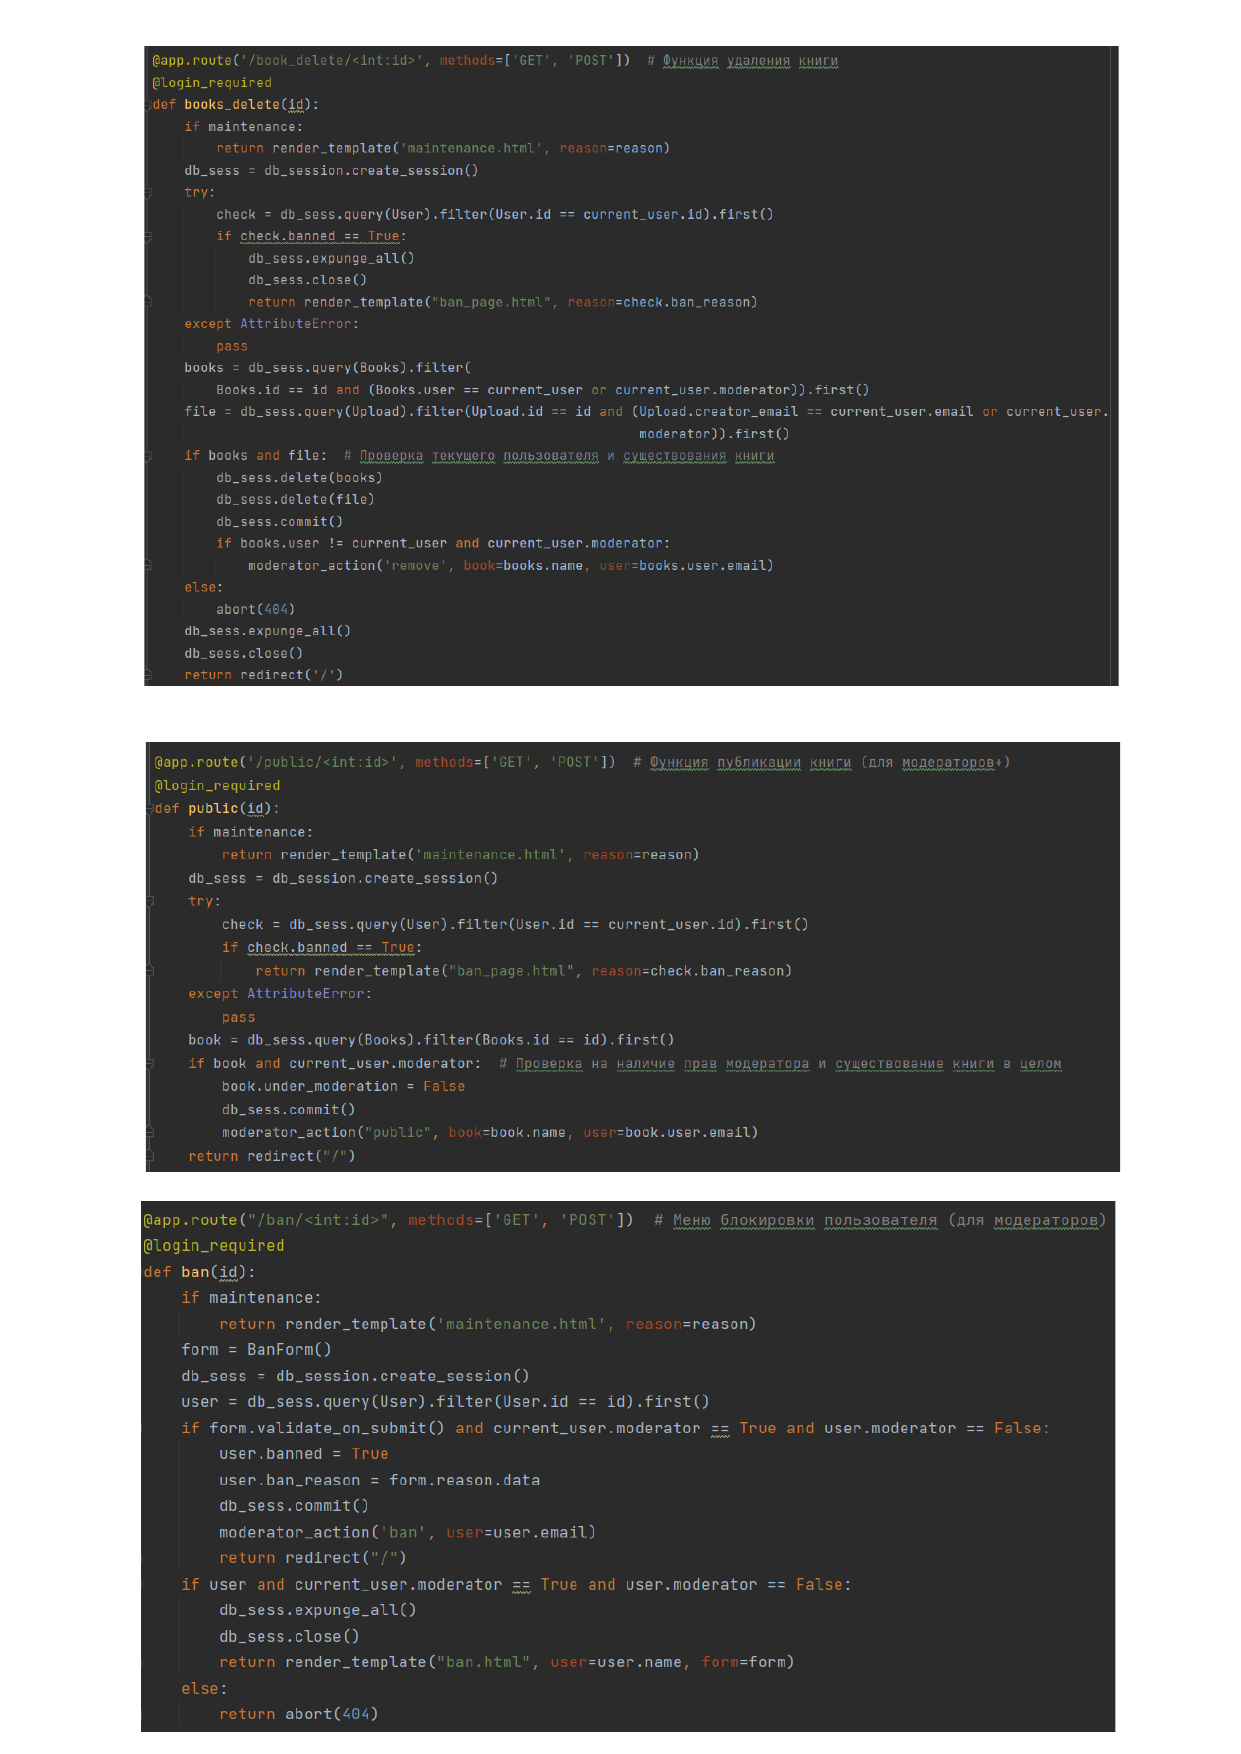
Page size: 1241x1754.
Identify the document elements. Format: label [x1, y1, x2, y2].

picture [141, 1201, 1116, 1732]
picture [144, 46, 1119, 686]
picture [145, 742, 1121, 1172]
